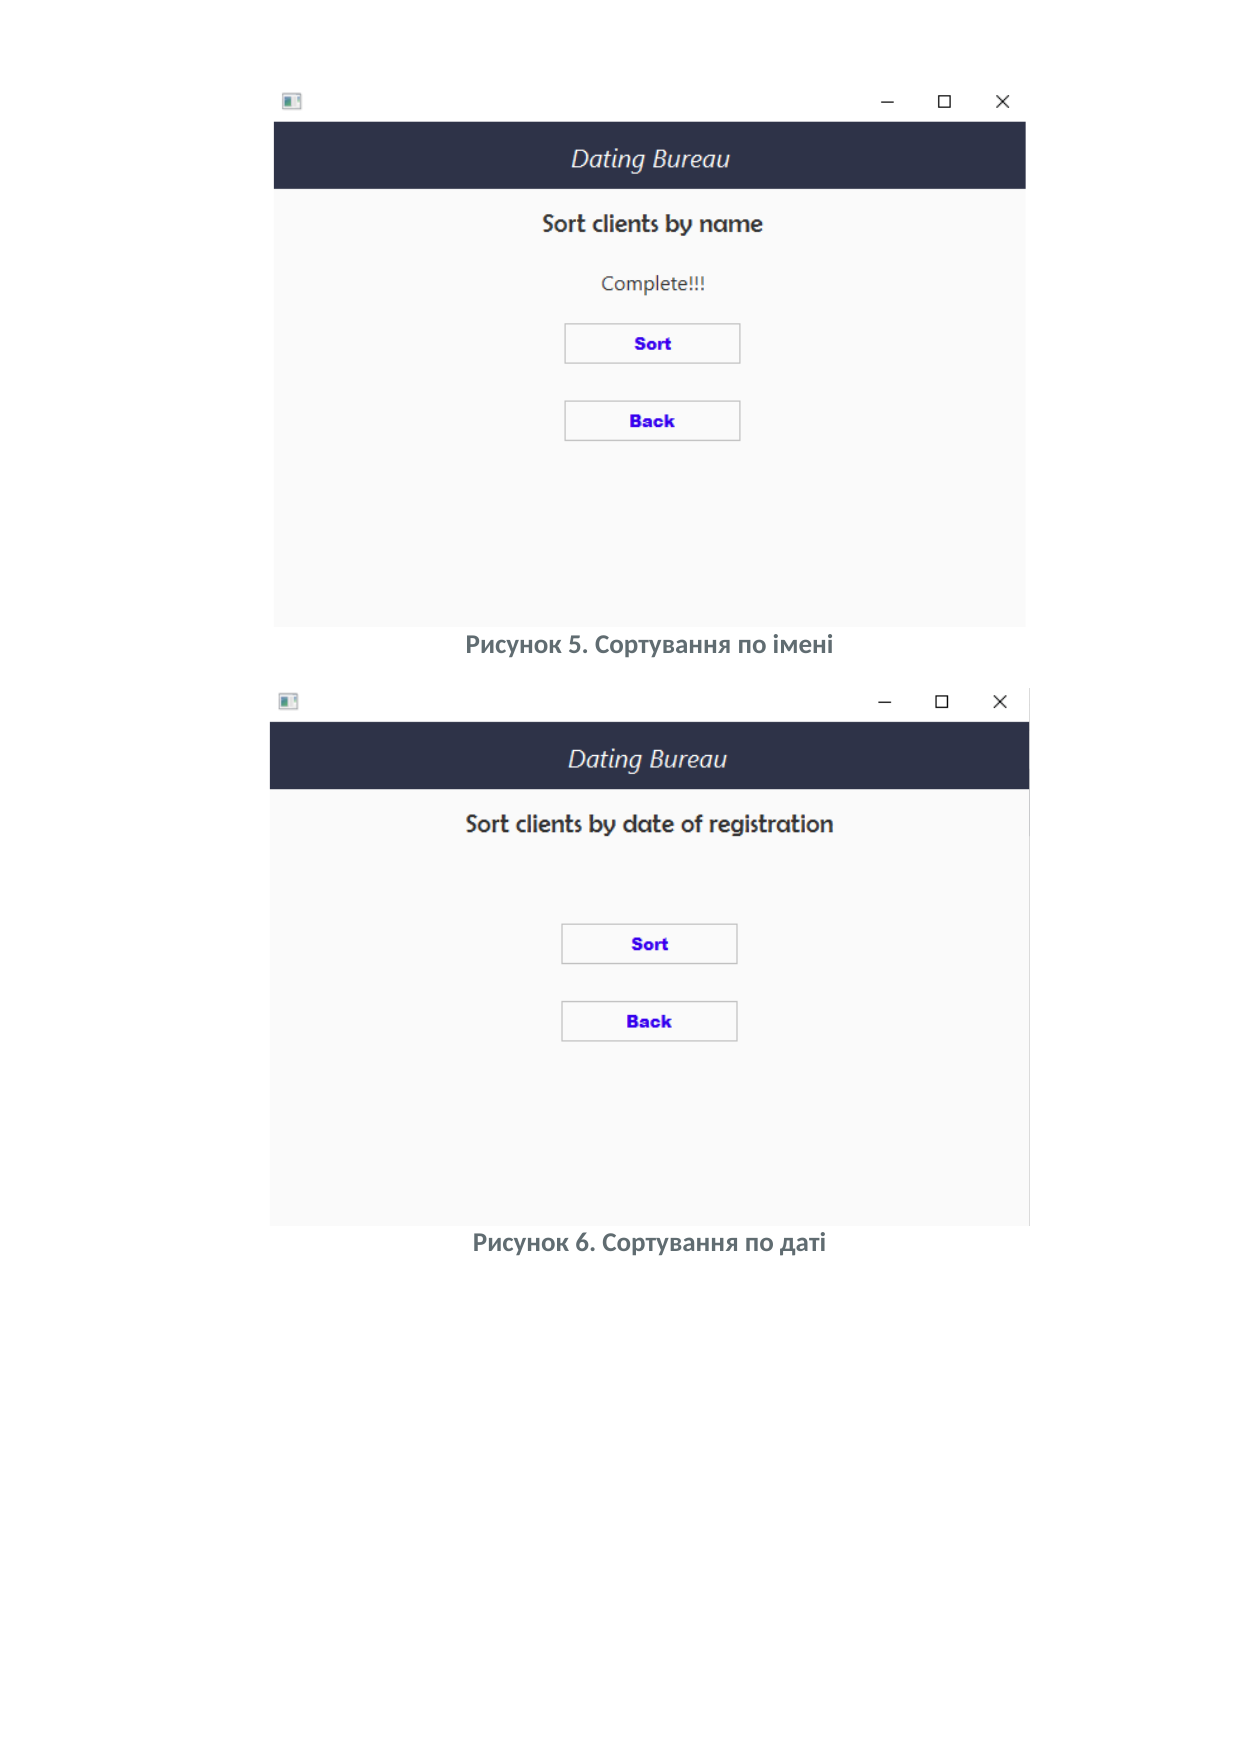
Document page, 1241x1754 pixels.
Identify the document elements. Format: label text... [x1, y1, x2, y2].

text Рисунок 6. Сортування по даті [148, 1225, 1152, 1258]
text Рисунок 5. Сортування по імені [148, 627, 1152, 660]
